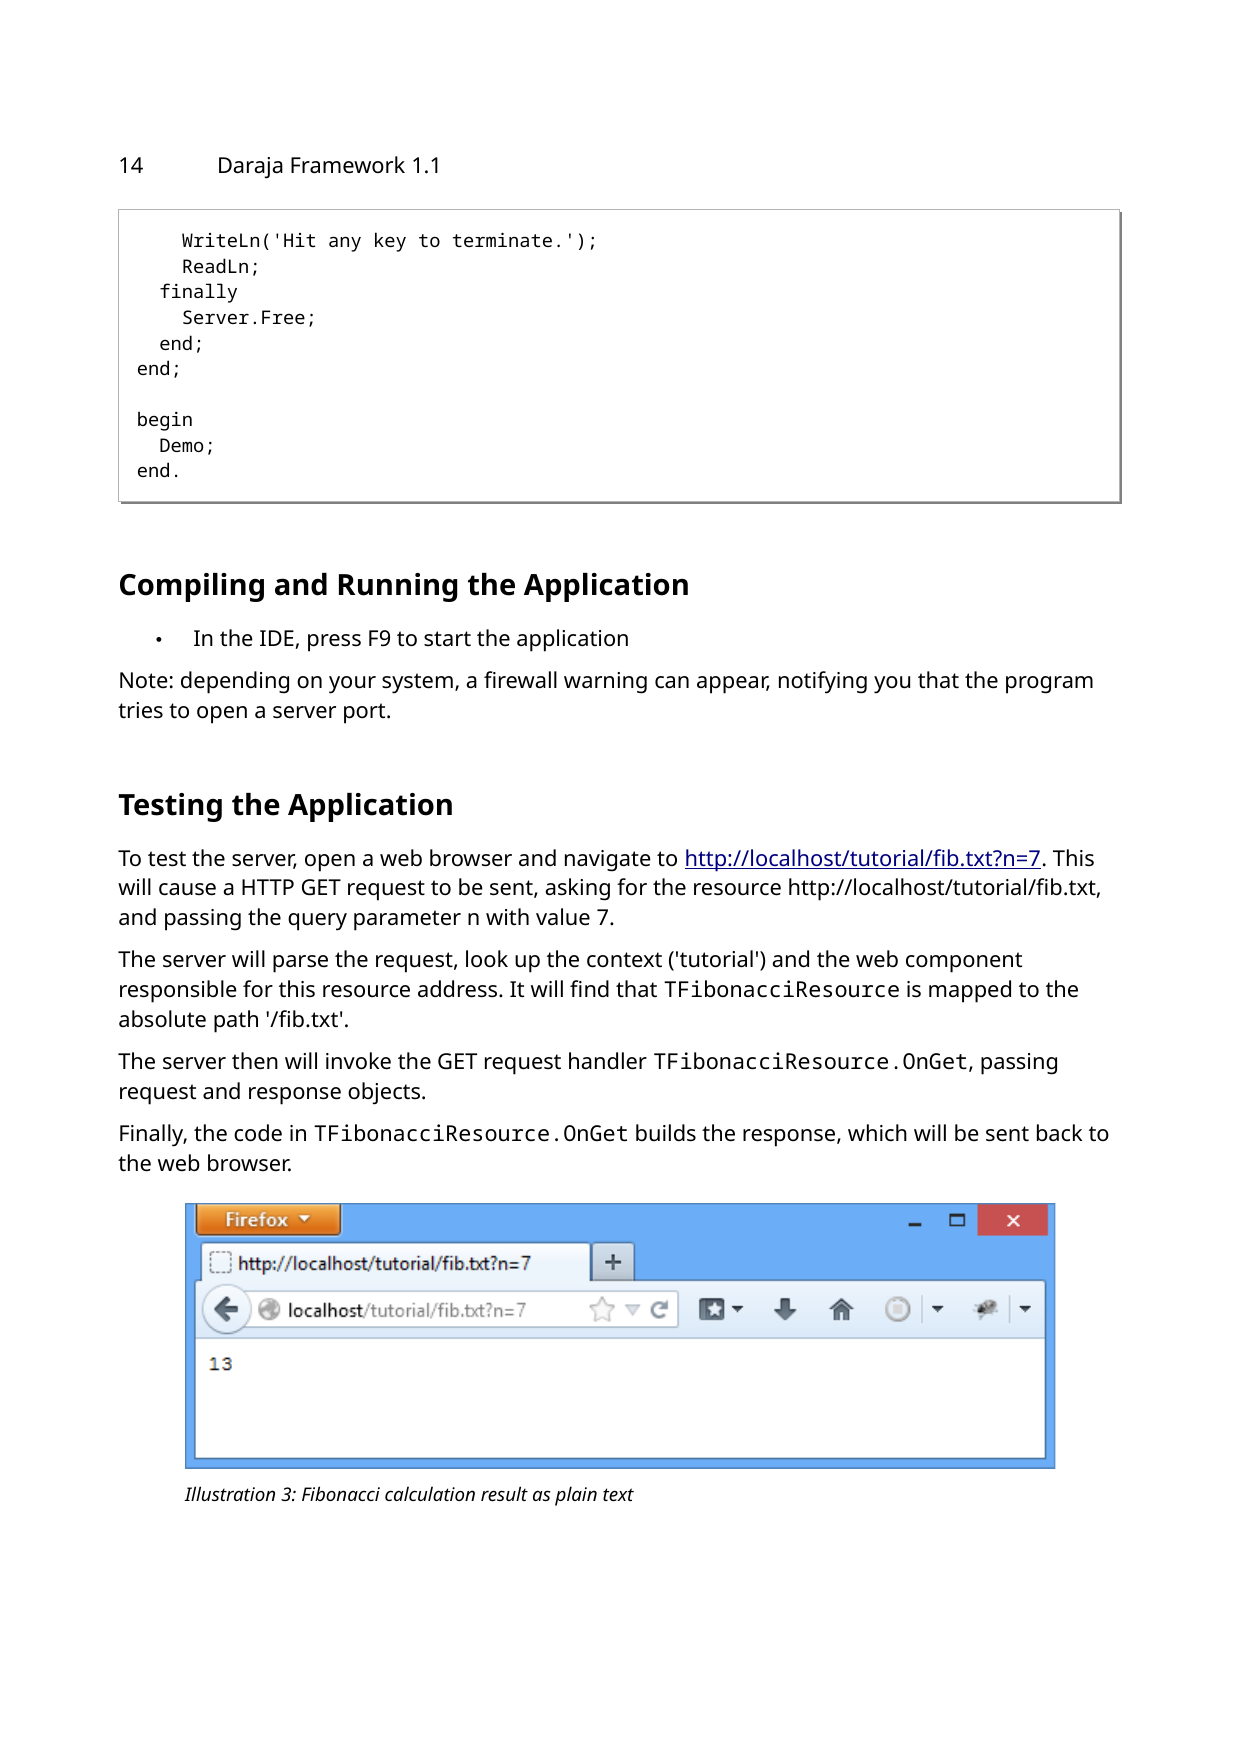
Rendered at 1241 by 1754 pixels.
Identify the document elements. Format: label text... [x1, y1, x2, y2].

text ReadLn; [119, 235, 1119, 260]
list In the IDE, press F9 to start the application [156, 622, 1122, 652]
text end. [119, 439, 1119, 501]
subtitle Compiling and Running the Application [118, 564, 1122, 604]
picture [185, 1203, 1056, 1469]
text begin [119, 388, 1119, 413]
text Illustration 3: Fibonacci calculation result as plain text [185, 1469, 1055, 1507]
text WriteLn('Hit any key to terminate.'); [119, 210, 1119, 235]
text Server.Free; [119, 286, 1119, 311]
text Demo; [119, 413, 1119, 439]
text To test the server, open a web browser and navigate to http://localhost/tutorial/fib.txt?n=7. This will cause a HTTP GET request to be sent, asking for the resource http://localhost/tutorial/fib.txt, and passing the query parameter n with value 7. [118, 843, 1122, 932]
subtitle Testing the Application [118, 784, 1122, 824]
text end; [119, 337, 1119, 381]
text Finally, the code in TFibonacciResource.OnGet builds the response, which will be sent back to the web browser. [118, 1118, 1122, 1178]
text The server then will invoke the GET request handler TFibonacciResource.OnGet, passing request and response objects. [118, 1046, 1122, 1106]
text finally [119, 260, 1119, 286]
text Note: depending on your system, a firewall warning can appear, notifying you that the program tries to open a server port. [118, 665, 1122, 724]
text end; [119, 311, 1119, 337]
text The server will parse the request, look up the context ('tutorial') and the web component responsible for this resource address. It will find that TFibonacciResource is mapped to the absolute path '/fib.txt'. [118, 944, 1122, 1034]
